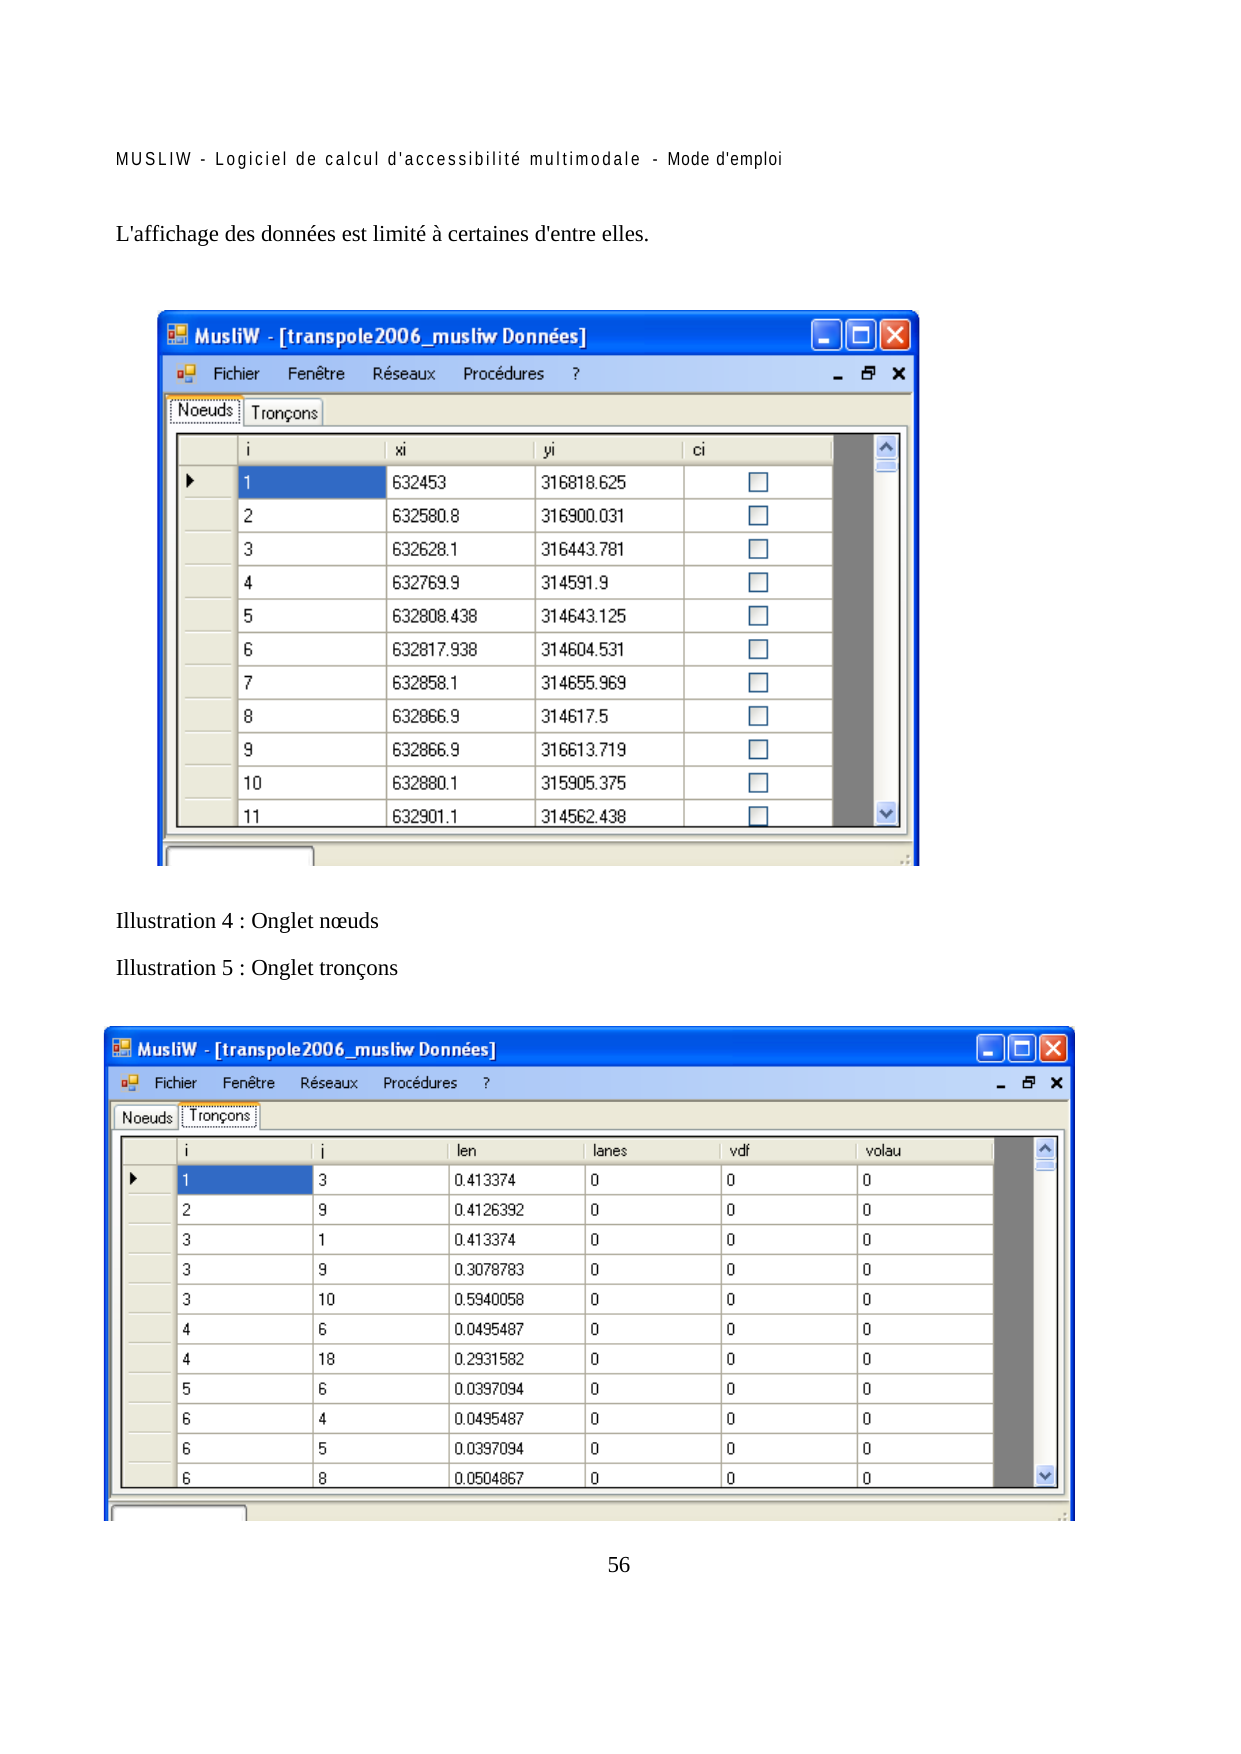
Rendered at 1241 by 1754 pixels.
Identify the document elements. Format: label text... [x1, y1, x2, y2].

picture [157, 310, 920, 866]
text Illustration 4 : Onglet nœuds [116, 907, 1122, 933]
text Illustration 5 : Onglet tronçons [116, 954, 1122, 981]
text L'affichage des données est limité à certaines d'entre elles. [116, 220, 1122, 247]
picture [103, 1026, 1075, 1521]
